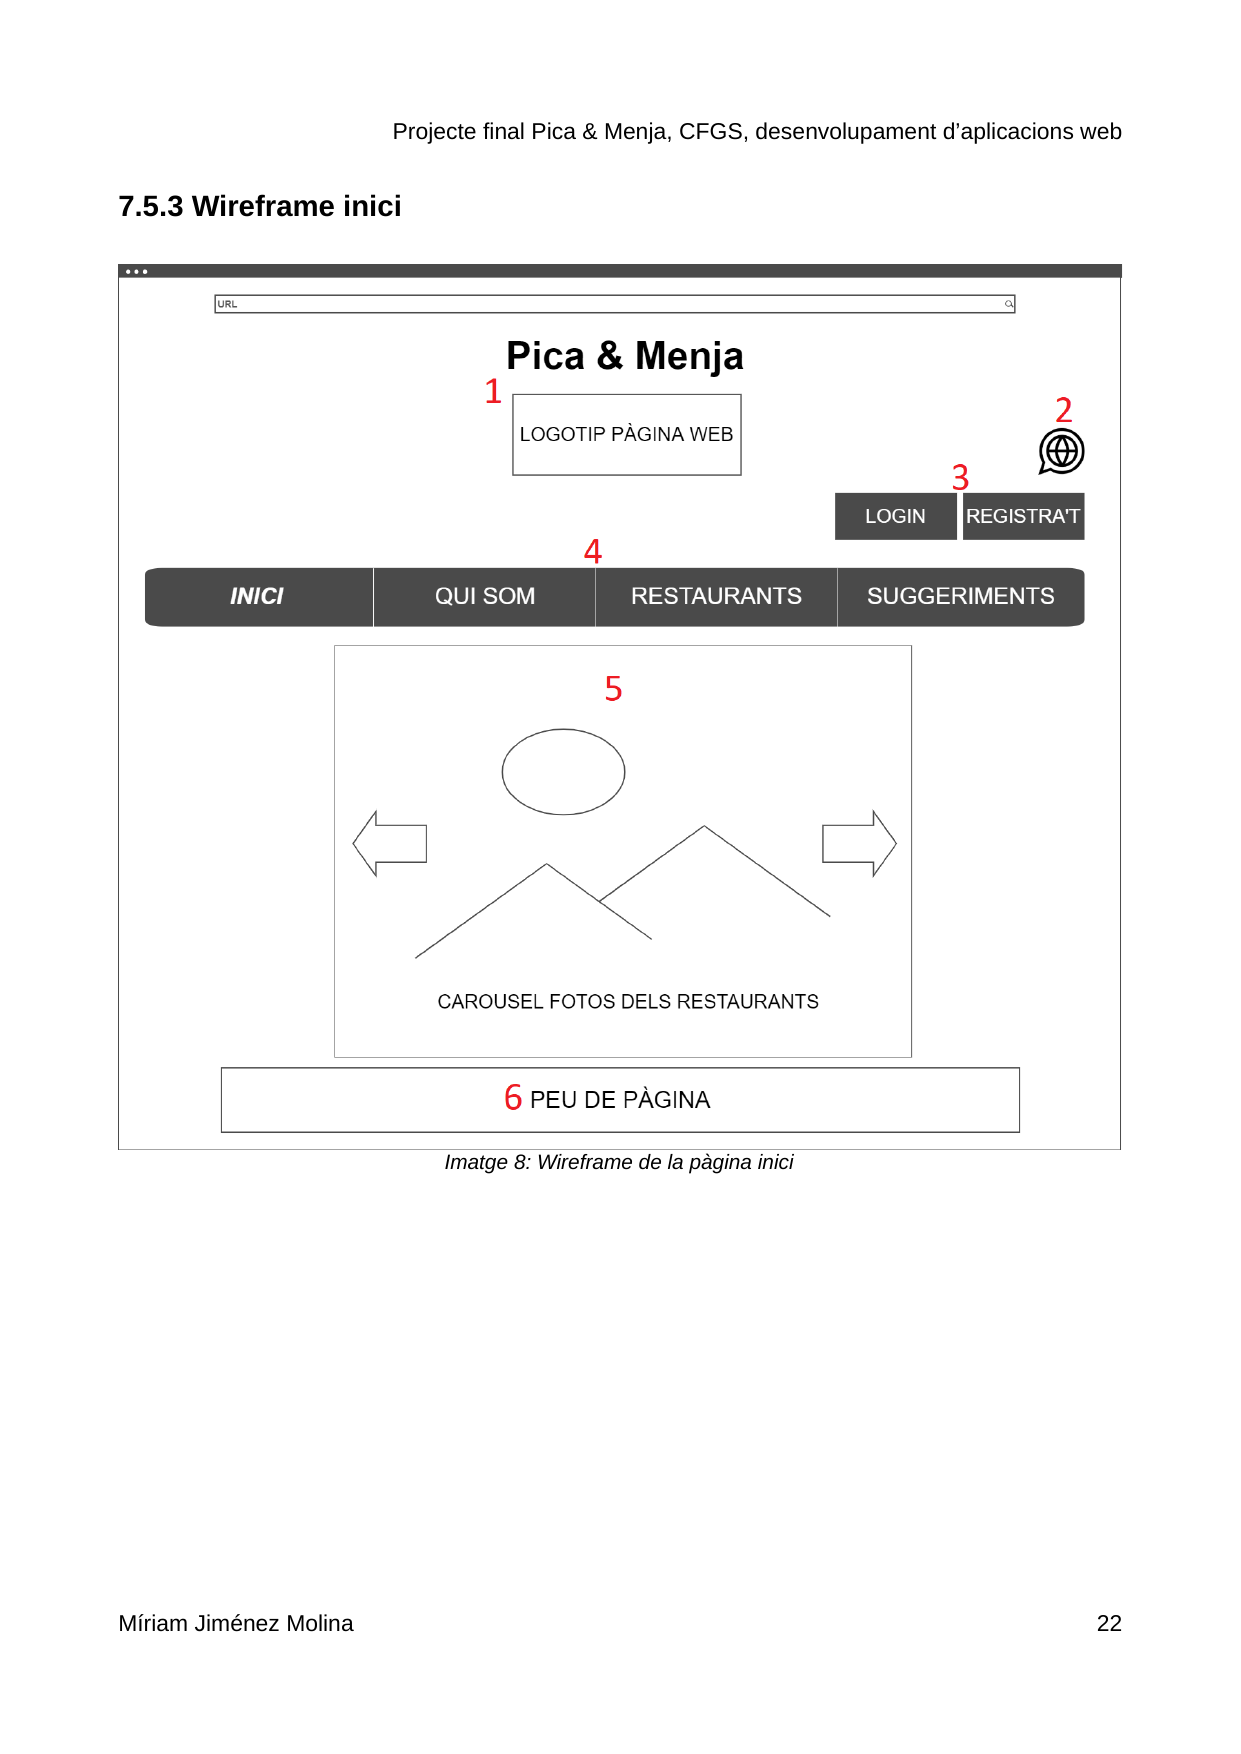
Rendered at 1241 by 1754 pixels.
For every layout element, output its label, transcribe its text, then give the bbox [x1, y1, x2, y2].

text Imatge 8: Wireframe de la pàgina inici [118, 1150, 1122, 1173]
subtitle 7.5.3 Wireframe inici [118, 188, 1122, 222]
picture [118, 264, 1123, 1150]
